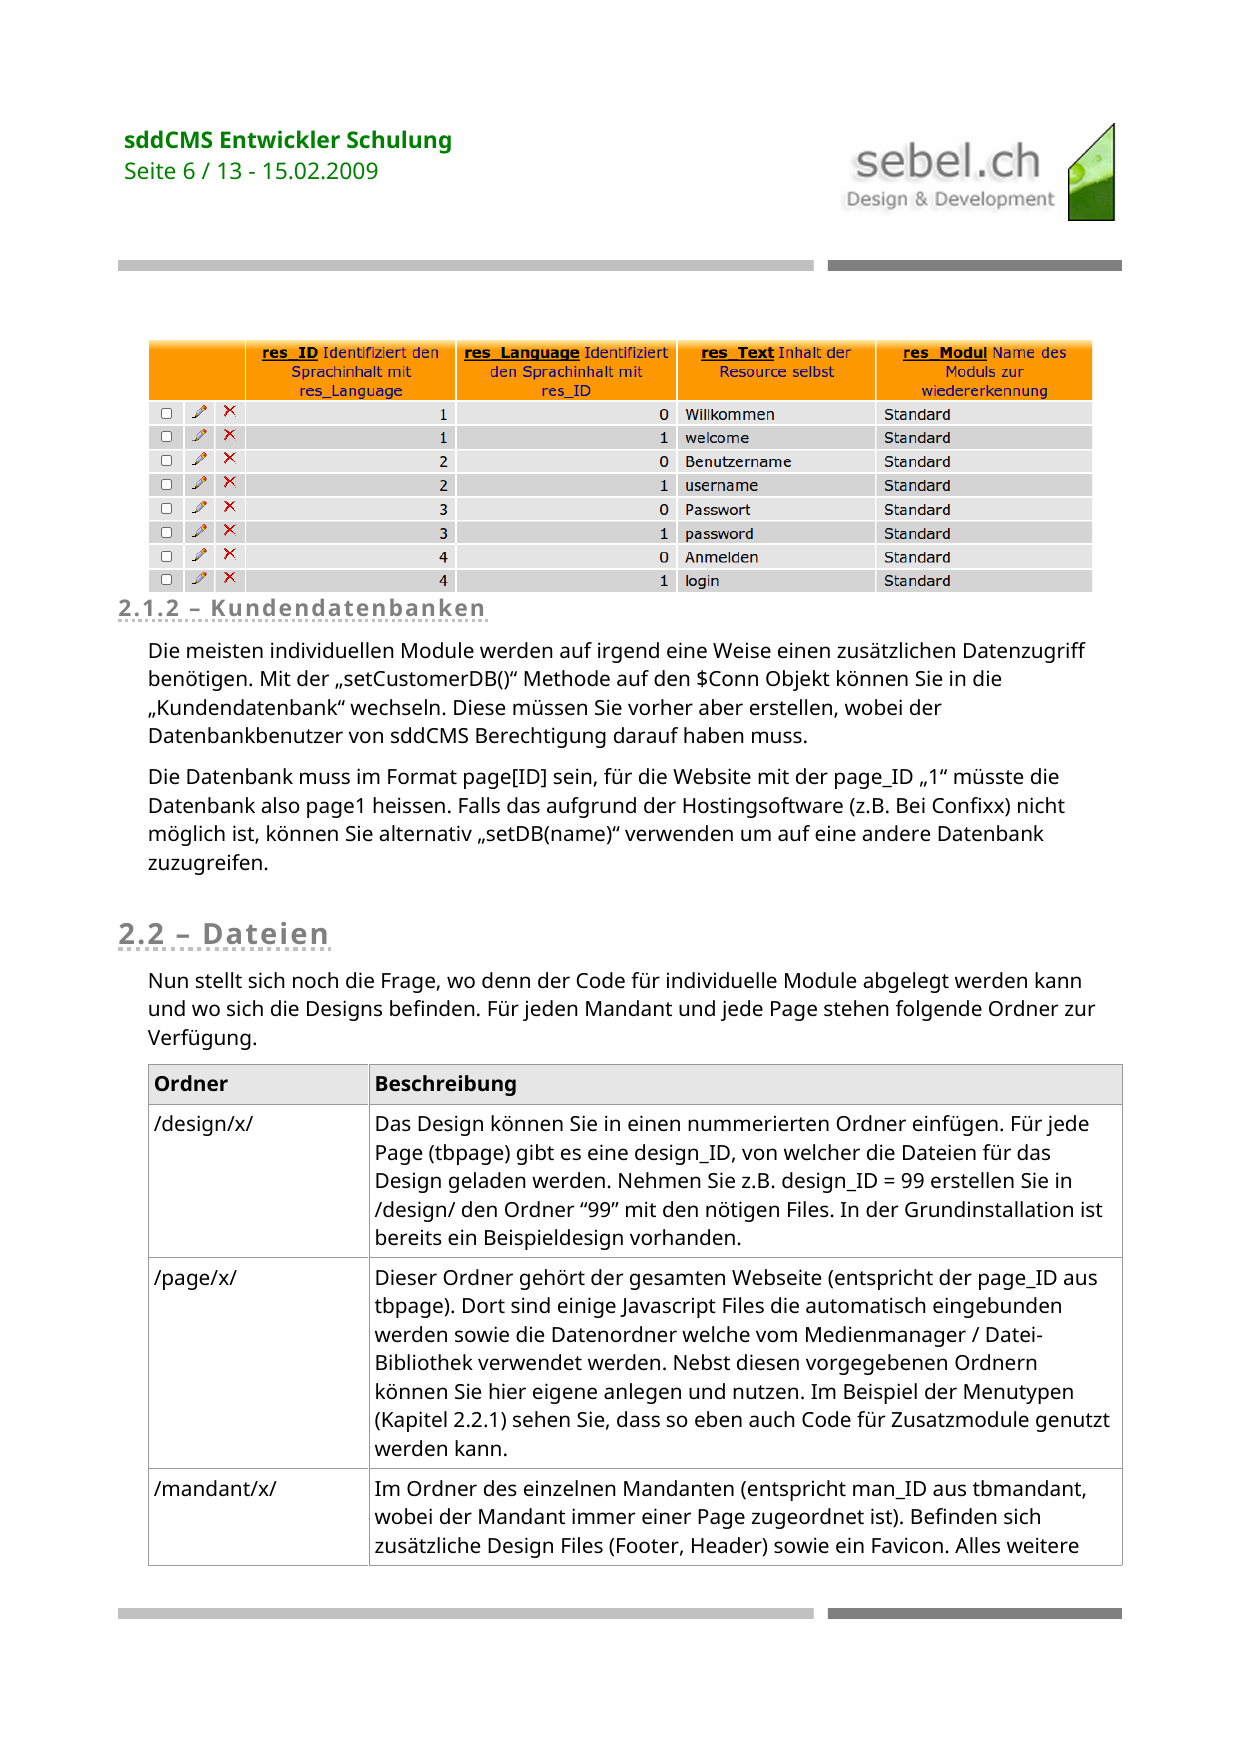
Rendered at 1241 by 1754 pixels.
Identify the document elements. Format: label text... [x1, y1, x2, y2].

picture [147, 339, 1093, 593]
text Nun stellt sich noch die Frage, wo denn der Code für individuelle Module abgelegt werden kann und wo sich die Designs befinden. Für jeden Mandant und jede Page stehen folgende Ordner zur Verfügung. [148, 966, 1122, 1051]
table_cell /mandant/x/ [149, 1469, 368, 1565]
picture [118, 260, 1122, 271]
table_cell /page/x/ [149, 1258, 368, 1468]
table_cell Das Design können Sie in einen nummerierten Ordner einfügen. Für jede Page (tbpage) gibt es eine design_ID, von welcher die Dateien für das Design geladen werden. Nehmen Sie z.B. design_ID = 99 erstellen Sie in /design/ den Ordner “99” mit den nötigen Files. In der Grundinstallation ist bereits ein Beispieldesign vorhanden. [370, 1105, 1122, 1257]
text Die meisten individuellen Module werden auf irgend eine Weise einen zusätzlichen Datenzugriff benötigen. Mit der „setCustomerDB()“ Methode auf den $Conn Objekt können Sie in die „Kundendatenbank“ wechseln. Diese müssen Sie vorher aber erstellen, wobei der Datenbankbenutzer von sddCMS Berechtigung darauf haben muss. [148, 636, 1122, 750]
table_cell Dieser Ordner gehört der gesamten Webseite (entspricht der page_ID aus tbpage). Dort sind einige Javascript Files die automatisch eingebunden werden sowie die Datenordner welche vom Medienmanager / Datei-Bibliothek verwendet werden. Nebst diesen vorgegebenen Ordnern können Sie hier eigene anlegen und nutzen. Im Beispiel der Menutypen (Kapitel 2.2.1) sehen Sie, dass so eben auch Code für Zusatzmodule genutzt werden kann. [370, 1258, 1122, 1468]
table_cell /design/x/ [149, 1105, 368, 1257]
table_cell Im Ordner des einzelnen Mandanten (entspricht man_ID aus tbmandant, wobei der Mandant immer einer Page zugeordnet ist). Befinden sich zusätzliche Design Files (Footer, Header) sowie ein Favicon. Alles weitere [370, 1469, 1122, 1565]
table_header Beschreibung [370, 1065, 1122, 1104]
table_header Ordner [149, 1065, 368, 1104]
subtitle 2.2 – Dateien [118, 914, 1122, 953]
text Die Datenbank muss im Format page[ID] sein, für die Website mit der page_ID „1“ müsste die Datenbank also page1 heissen. Falls das aufgrund der Hostingsoftware (z.B. Bei Confixx) nicht möglich ist, können Sie alternativ „setDB(name)“ verwenden um auf eine andere Datenbank zuzugreifen. [148, 762, 1122, 876]
picture [118, 1608, 1122, 1619]
subtitle 2.1.2 – Kundendatenbanken [118, 339, 1122, 624]
